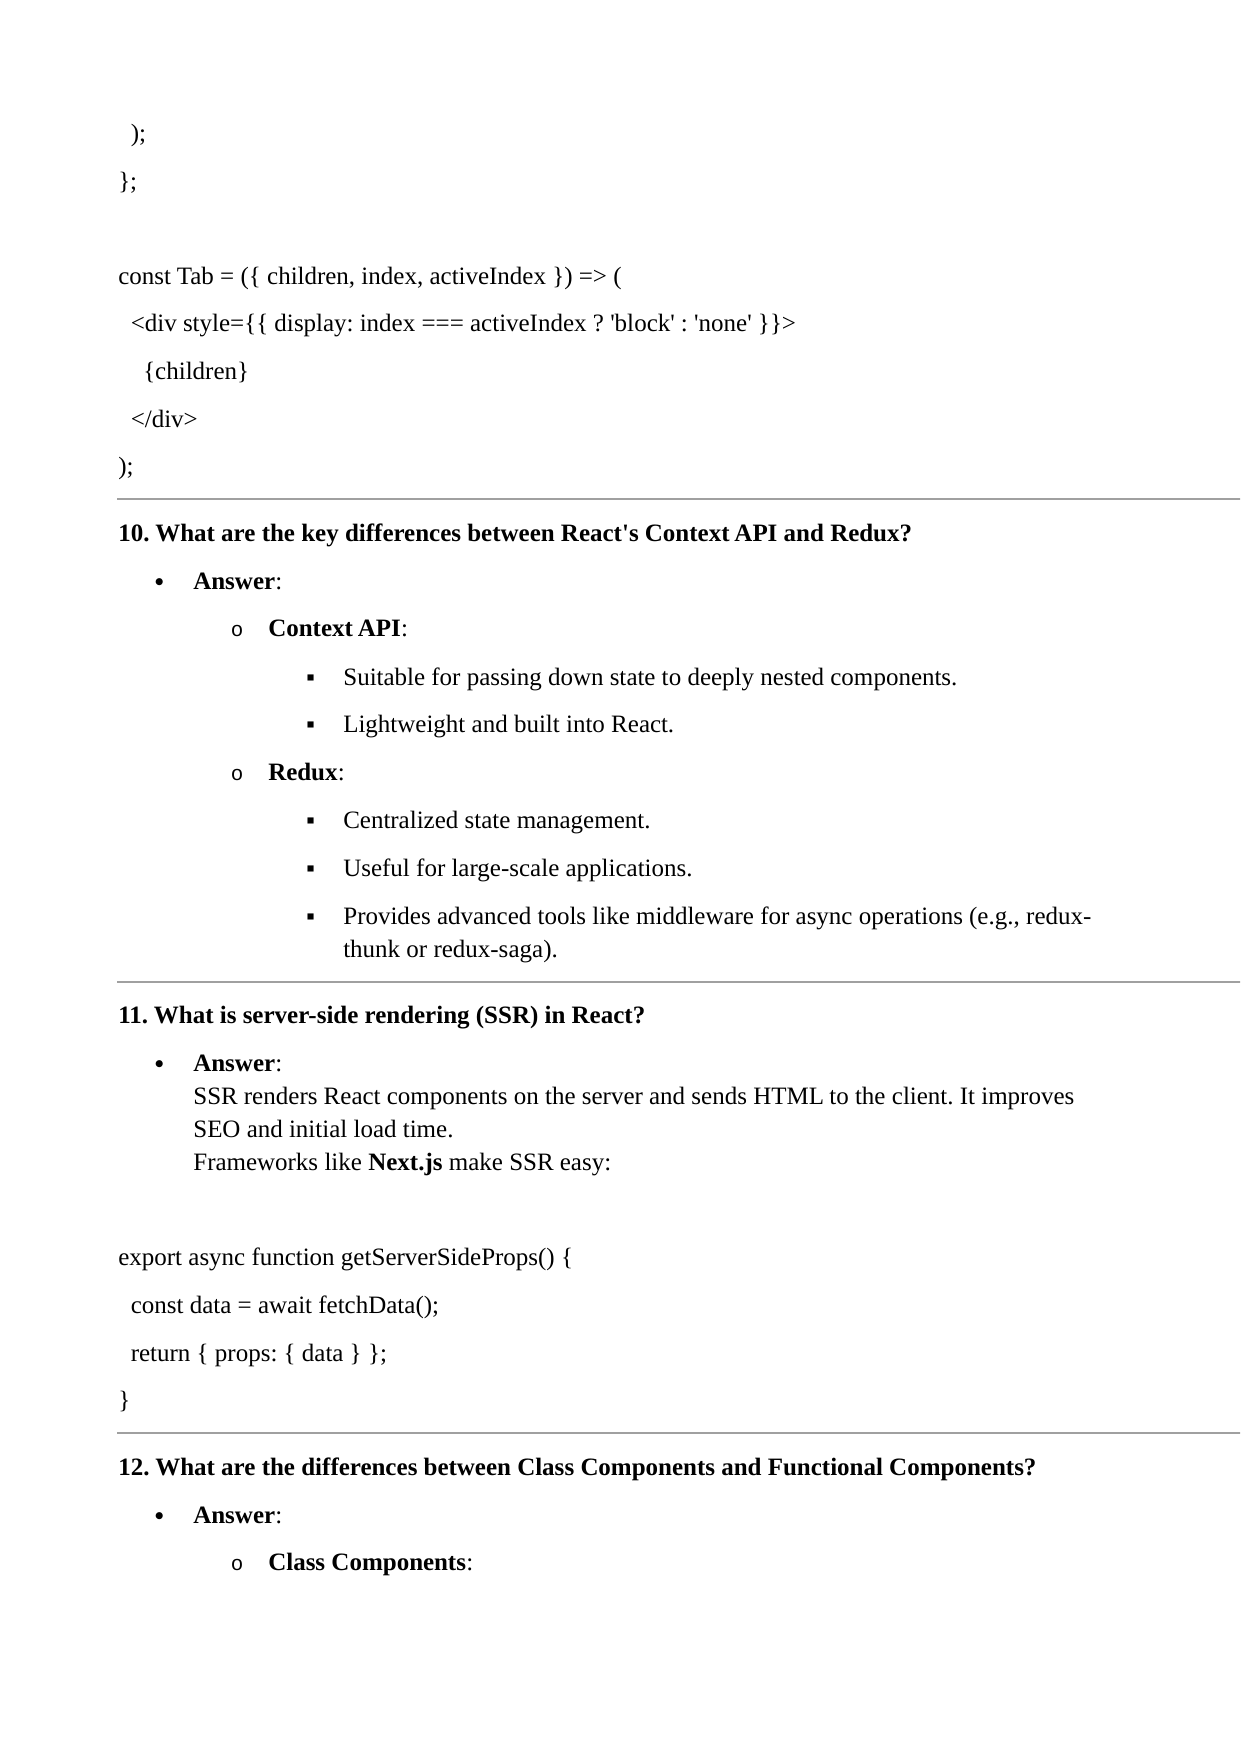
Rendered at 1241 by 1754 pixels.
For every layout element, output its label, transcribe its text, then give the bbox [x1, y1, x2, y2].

list Class Components: [231, 1547, 1122, 1577]
text } [118, 1385, 1122, 1414]
text ); [118, 451, 1122, 480]
text 11. What is server-side rendering (SSR) in React? [118, 1001, 1122, 1029]
text export async function getServerSideProps() { [118, 1242, 1122, 1271]
text }; [118, 166, 1122, 194]
list Lightweight and built into React. [306, 709, 1122, 738]
list Redux: [231, 757, 1122, 787]
text <div style={{ display: index === activeIndex ? 'block' : 'none' }}> [118, 308, 1122, 337]
text const data = await fetchData(); [118, 1290, 1122, 1319]
list Answer: [156, 566, 1122, 594]
list Suitable for passing down state to deeply nested components. [306, 662, 1122, 691]
text return { props: { data } }; [118, 1338, 1122, 1366]
list Context API: [231, 613, 1122, 643]
text {children} [118, 356, 1122, 385]
text 12. What are the differences between Class Components and Functional Components? [118, 1452, 1122, 1481]
list Useful for large-scale applications. [306, 853, 1122, 882]
text </div> [118, 404, 1122, 432]
text 10. What are the key differences between React's Context API and Redux? [118, 518, 1122, 547]
text ); [118, 118, 1122, 147]
list Answer: [156, 1500, 1122, 1528]
list Answer: SSR renders React components on the server and sends HTML to the client. It improves SEO and initial load time. Frameworks like Next.js make SSR easy: [156, 1048, 1122, 1176]
list Centralized state management. [306, 806, 1122, 834]
list Provides advanced tools like middleware for async operations (e.g., redux-thunk or redux-saga). [306, 901, 1122, 963]
text const Tab = ({ children, index, activeIndex }) => ( [118, 261, 1122, 290]
